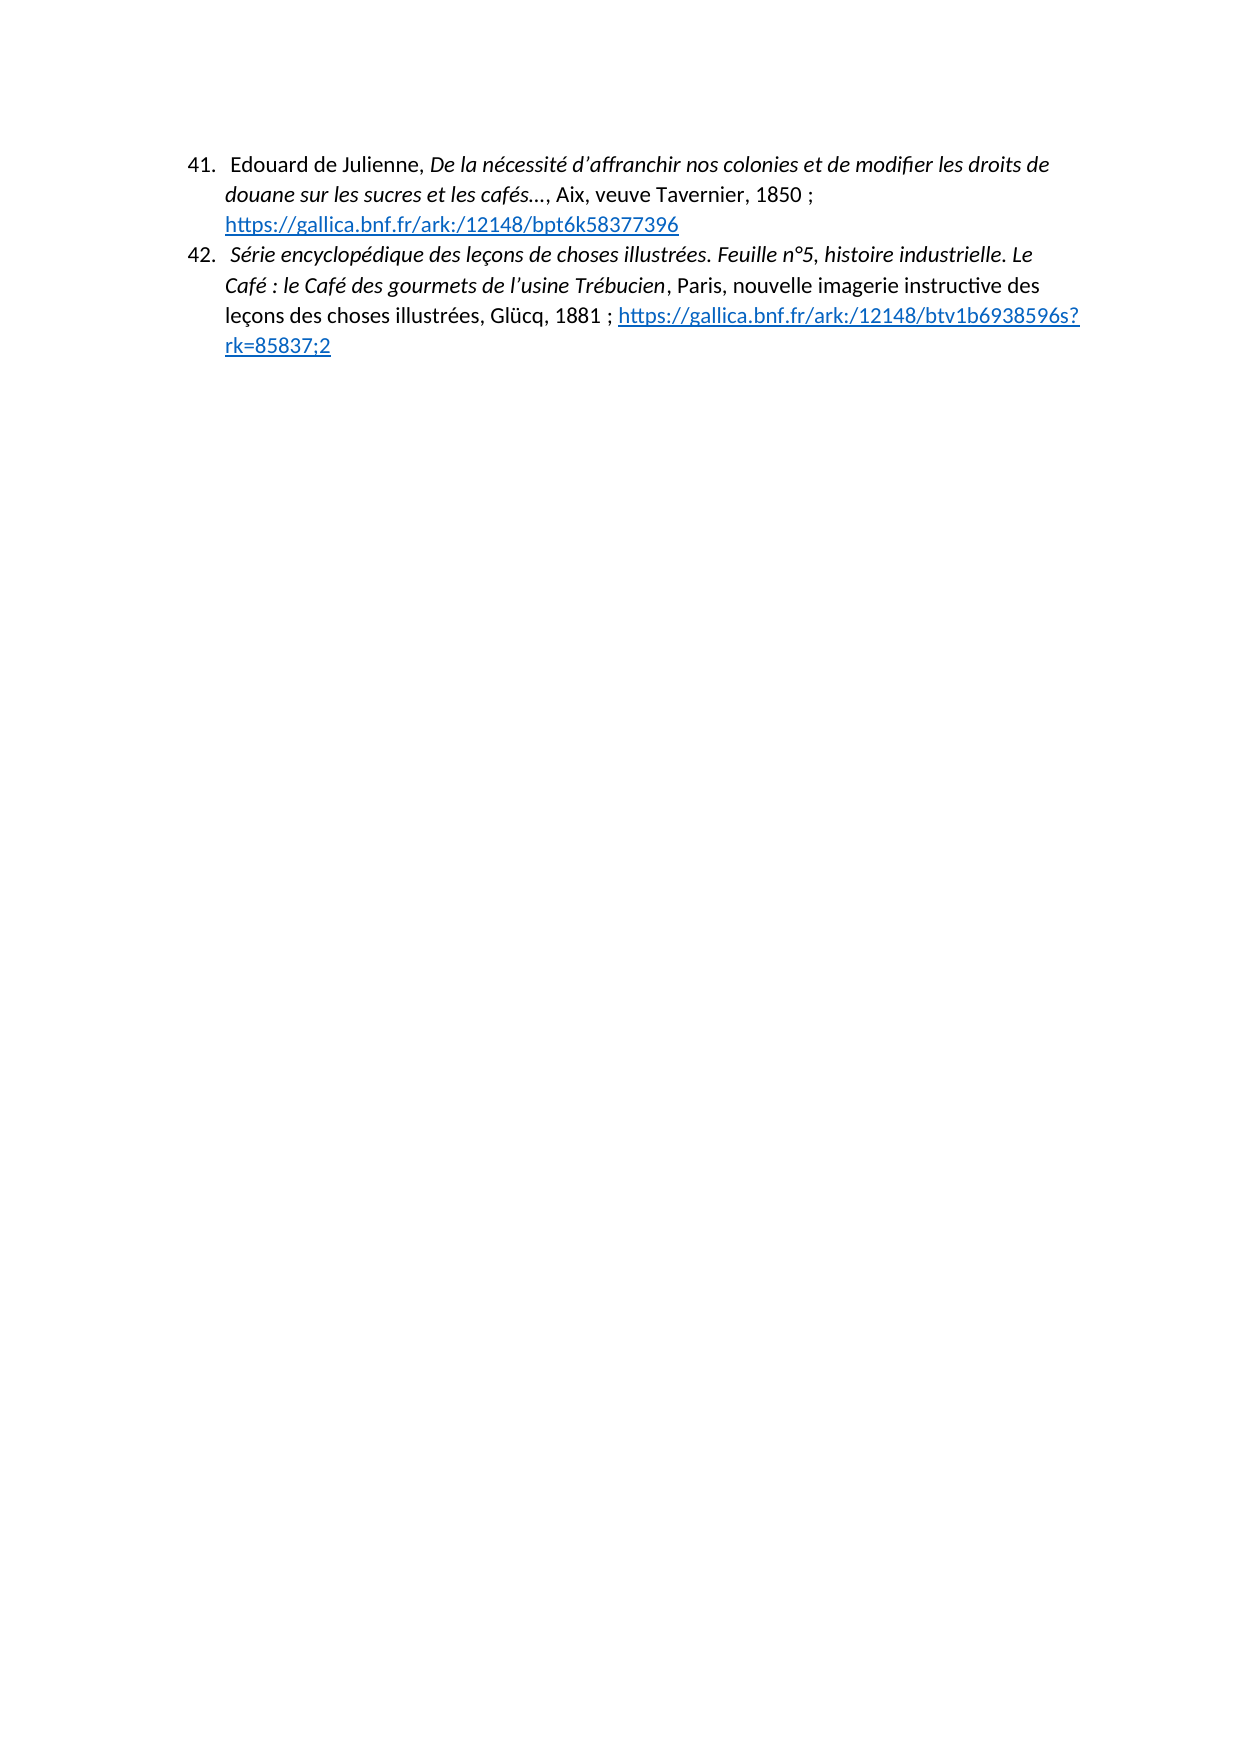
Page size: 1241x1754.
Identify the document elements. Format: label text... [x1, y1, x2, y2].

list Série encyclopédique des leçons de choses illustrées. Feuille n°5, histoire industrielle. Le Café : le Café des gourmets de l’usine Trébucien, Paris, nouvelle imagerie instructive des leçons des choses illustrées, Glücq, 1881 ; https://gallica.bnf.fr/ark:/12148/btv1b6938596s?rk=85837;2 [187, 241, 1090, 359]
list Edouard de Julienne, De la nécessité d’affranchir nos colonies et de modifier les droits de douane sur les sucres et les cafés…, Aix, veuve Tavernier, 1850 ; https://gallica.bnf.fr/ark:/12148/bpt6k58377396 [187, 150, 1090, 238]
